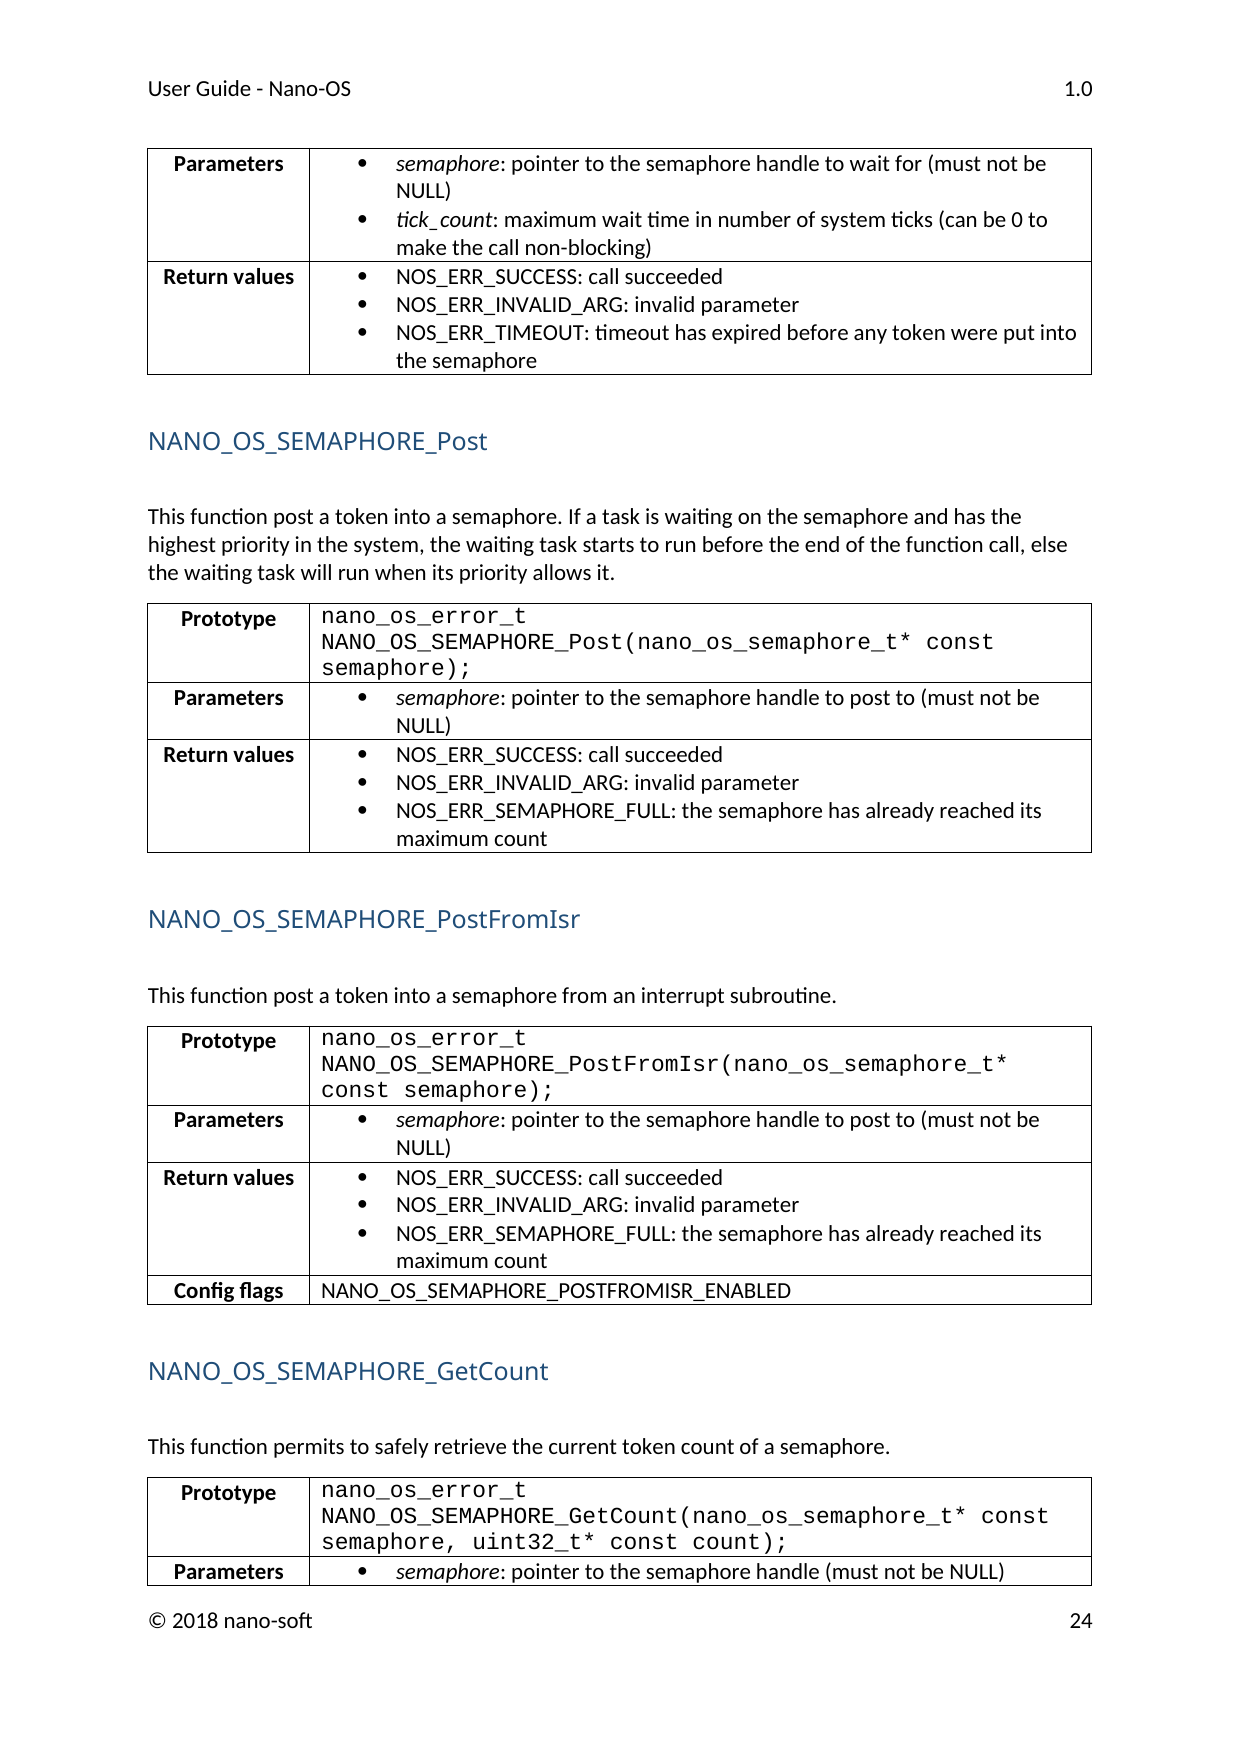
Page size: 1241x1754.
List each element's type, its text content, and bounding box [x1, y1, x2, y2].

subtitle NANO_OS_SEMAPHORE_PostFromIsr [148, 902, 1093, 936]
table_header Prototype [148, 604, 309, 682]
table_header nano_os_error_t NANO_OS_SEMAPHORE_GetCount(nano_os_semaphore_t* const semaphore, uint32_t* const count); [310, 1478, 1091, 1556]
table_cell Parameters [148, 1106, 309, 1162]
table_cell NOS_ERR_SUCCESS: call succeeded NOS_ERR_INVALID_ARG: invalid parameter NOS_ERR_TIMEOUT: timeout has expired before any token were put into the semaphore [310, 262, 1091, 374]
text This function post a token into a semaphore. If a task is waiting on the semaphore and has the highest priority in the system, the waiting task starts to run before the end of the function call, else the waiting task will run when its priority allows it. [148, 502, 1093, 587]
table_cell Parameters [148, 149, 309, 261]
table_cell Return values [148, 1163, 309, 1275]
table_header nano_os_error_t NANO_OS_SEMAPHORE_Post(nano_os_semaphore_t* const semaphore); [310, 604, 1091, 682]
table_cell semaphore: pointer to the semaphore handle to post to (must not be NULL) [310, 683, 1091, 739]
table_cell Parameters [148, 1557, 309, 1585]
table_cell NANO_OS_SEMAPHORE_POSTFROMISR_ENABLED [310, 1276, 1091, 1304]
table_cell Return values [148, 262, 309, 374]
table_cell NOS_ERR_SUCCESS: call succeeded NOS_ERR_INVALID_ARG: invalid parameter NOS_ERR_SEMAPHORE_FULL: the semaphore has already reached its maximum count [310, 740, 1091, 852]
table_cell Config flags [148, 1276, 309, 1304]
text This function post a token into a semaphore from an interrupt subroutine. [148, 981, 1093, 1009]
table_cell Parameters [148, 683, 309, 739]
subtitle NANO_OS_SEMAPHORE_Post [148, 424, 1093, 458]
table_cell semaphore: pointer to the semaphore handle (must not be NULL) count: pointer to the variable were the current semaphore count will be copied (must not be NULL) [310, 1557, 1091, 1585]
table_cell Return values [148, 740, 309, 852]
table_header nano_os_error_t NANO_OS_SEMAPHORE_PostFromIsr(nano_os_semaphore_t* const semaphore); [310, 1027, 1091, 1104]
table_cell NOS_ERR_SUCCESS: call succeeded NOS_ERR_INVALID_ARG: invalid parameter NOS_ERR_SEMAPHORE_FULL: the semaphore has already reached its maximum count [310, 1163, 1091, 1275]
text This function permits to safely retrieve the current token count of a semaphore. [148, 1432, 1093, 1460]
table_cell semaphore: pointer to the semaphore handle to post to (must not be NULL) [310, 1106, 1091, 1162]
table_cell semaphore: pointer to the semaphore handle to wait for (must not be NULL) tick_count: maximum wait time in number of system ticks (can be 0 to make the call non-blocking) [310, 149, 1091, 261]
table_header Prototype [148, 1478, 309, 1556]
subtitle NANO_OS_SEMAPHORE_GetCount [148, 1354, 1093, 1388]
table_header Prototype [148, 1027, 309, 1104]
